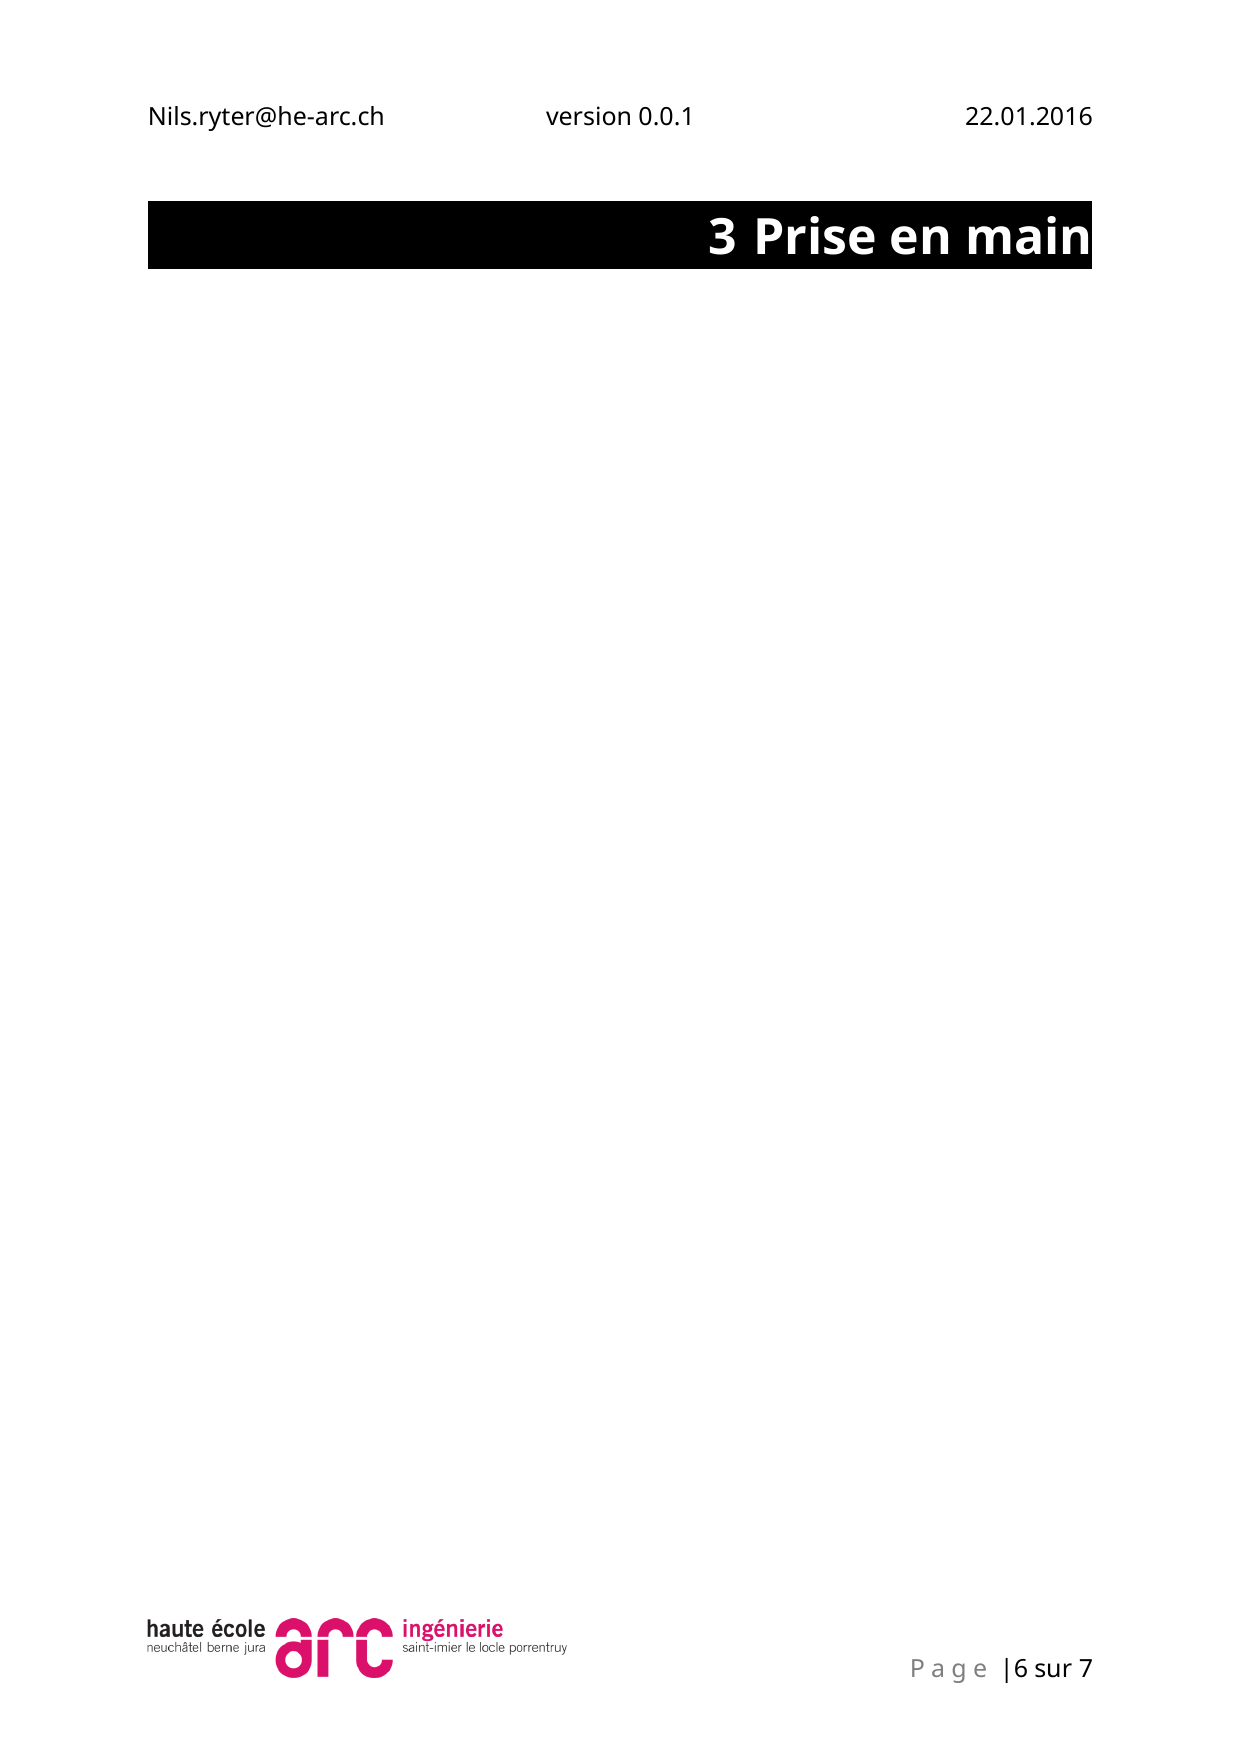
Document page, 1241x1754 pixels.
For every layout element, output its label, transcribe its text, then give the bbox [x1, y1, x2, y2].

picture [147, 1618, 567, 1678]
subtitle Prise en main [148, 201, 1092, 269]
